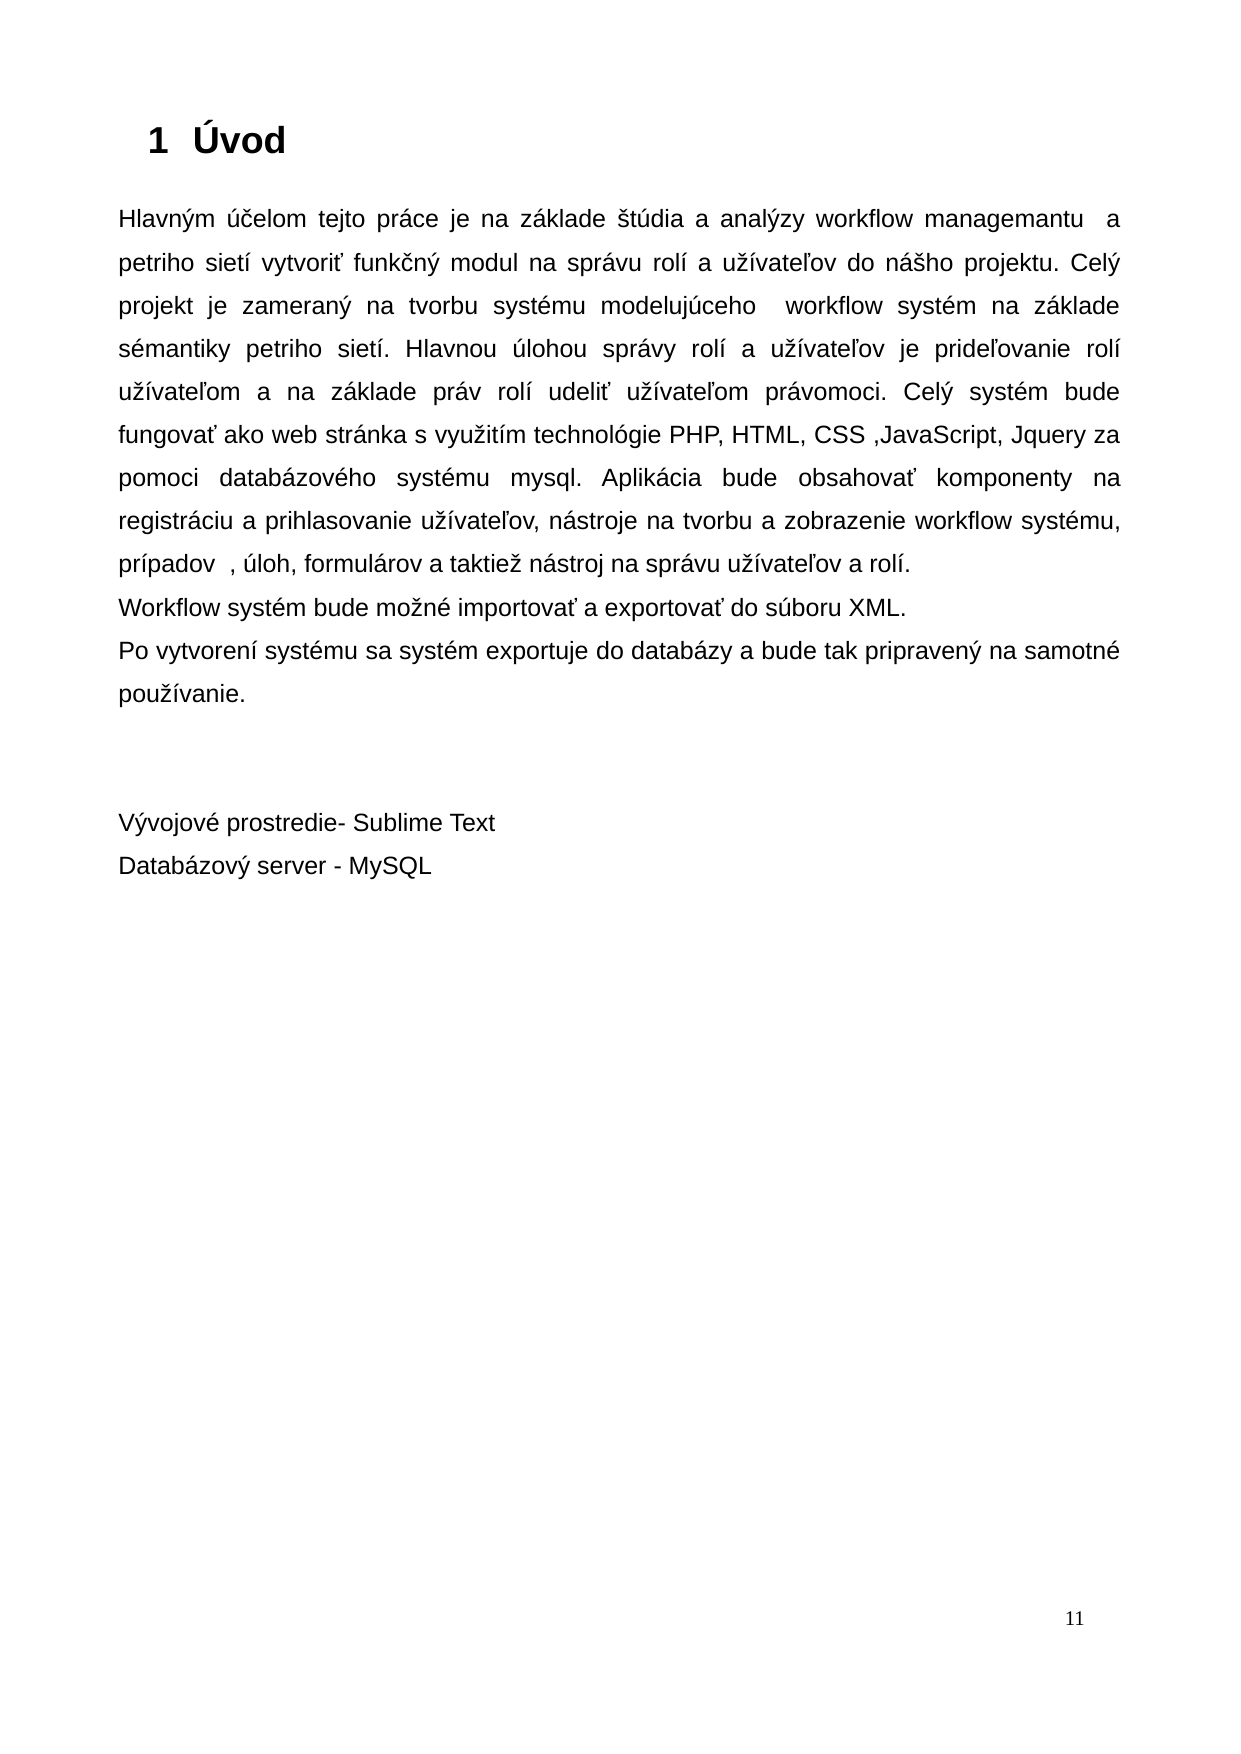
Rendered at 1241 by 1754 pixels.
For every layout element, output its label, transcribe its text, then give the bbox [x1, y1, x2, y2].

text Databázový server - MySQL [118, 851, 1122, 880]
subtitle Úvod [148, 118, 1122, 161]
text Vývojové prostredie- Sublime Text [118, 808, 1122, 837]
text Po vytvorení systému sa systém exportuje do databázy a bude tak pripravený na samotné používanie. [118, 636, 1122, 707]
text Workflow systém bude možné importovať a exportovať do súboru XML. [118, 592, 1122, 621]
text Hlavným účelom tejto práce je na základe štúdia a analýzy workflow managemantu a petriho sietí vytvoriť funkčný modul na správu rolí a užívateľov do nášho projektu. Celý projekt je zameraný na tvorbu systému modelujúceho workflow systém na základe sémantiky petriho sietí. Hlavnou úlohou správy rolí a užívateľov je prideľovanie rolí užívateľom a na základe práv rolí udeliť užívateľom právomoci. Celý systém bude fungovať ako web stránka s využitím technológie PHP, HTML, CSS ,JavaScript, Jquery za pomoci databázového systému mysql. Aplikácia bude obsahovať komponenty na registráciu a prihlasovanie užívateľov, nástroje na tvorbu a zobrazenie workflow systému, prípadov , úloh, formulárov a taktiež nástroj na správu užívateľov a rolí. [118, 204, 1122, 578]
